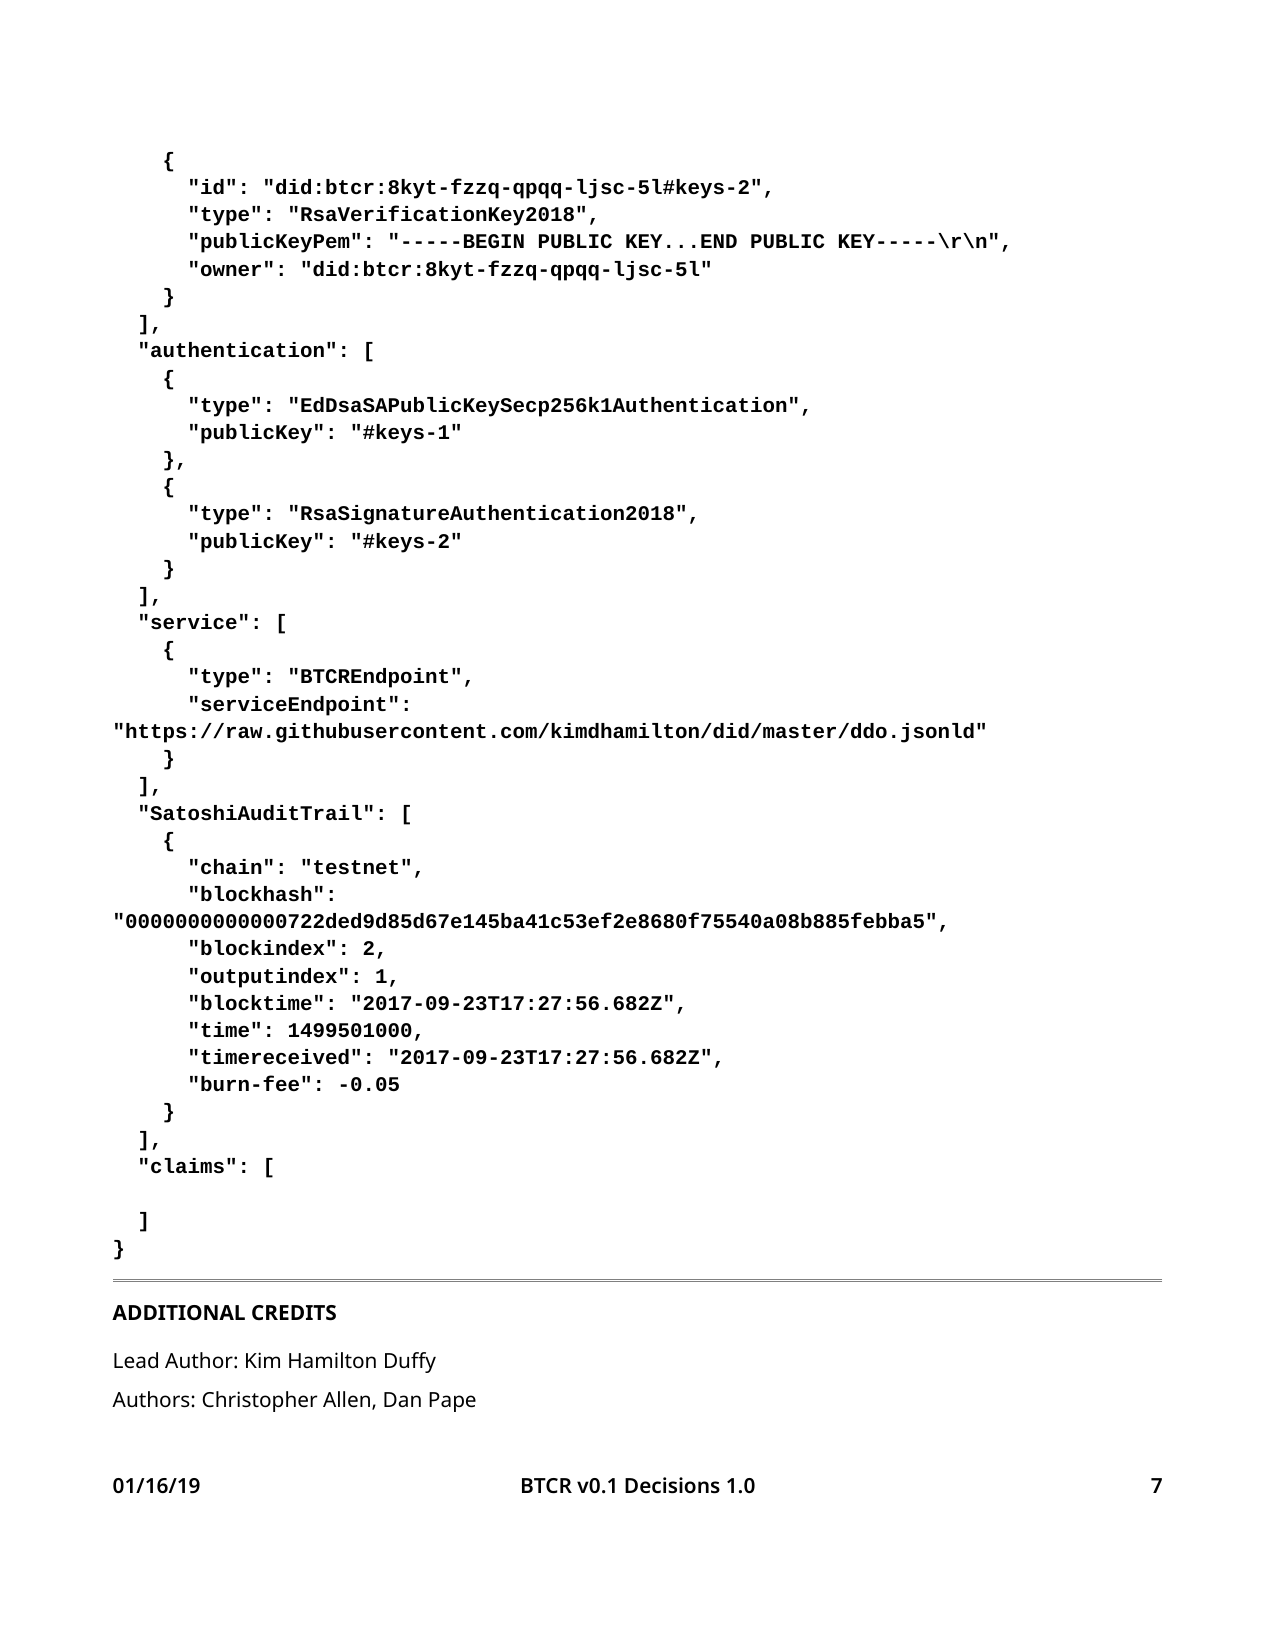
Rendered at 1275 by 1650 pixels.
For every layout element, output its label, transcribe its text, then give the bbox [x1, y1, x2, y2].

text "publicKey": "#keys-2" [112, 531, 1162, 554]
text "publicKey": "#keys-1" [112, 422, 1162, 446]
text { [112, 150, 1162, 174]
text "serviceEndpoint": "https://raw.githubusercontent.com/kimdhamilton/did/master/ddo.jsonld" [112, 694, 1162, 744]
text } [112, 286, 1162, 309]
text "burn-fee": -0.05 [112, 1074, 1162, 1098]
text "blocktime": "2017-09-23T17:27:56.682Z", [112, 993, 1162, 1016]
text "type": "RsaVerificationKey2018", [112, 204, 1162, 228]
text ], [112, 1129, 1162, 1152]
text "type": "EdDsaSAPublicKeySecp256k1Authentication", [112, 395, 1162, 418]
text } [112, 1102, 1162, 1125]
text "blockhash": "0000000000000722ded9d85d67e145ba41c53ef2e8680f75540a08b885febba5", [112, 884, 1162, 935]
text "owner": "did:btcr:8kyt-fzzq-qpqq-ljsc-5l" [112, 259, 1162, 282]
text "publicKeyPem": "-----BEGIN PUBLIC KEY...END PUBLIC KEY-----\r\n", [112, 232, 1162, 255]
text { [112, 830, 1162, 853]
text "chain": "testnet", [112, 857, 1162, 881]
text ], [112, 585, 1162, 609]
text "service": [ [112, 612, 1162, 636]
text } [112, 748, 1162, 772]
text { [112, 639, 1162, 663]
text "authentication": [ [112, 340, 1162, 364]
text { [112, 476, 1162, 500]
text ], [112, 775, 1162, 799]
text } [112, 558, 1162, 581]
text ] [112, 1210, 1162, 1234]
text } [112, 1237, 1162, 1261]
text { [112, 367, 1162, 391]
text ], [112, 313, 1162, 337]
text Authors: Christopher Allen, Dan Pape [112, 1385, 1162, 1413]
text "type": "RsaSignatureAuthentication2018", [112, 503, 1162, 527]
text "time": 1499501000, [112, 1020, 1162, 1044]
text Lead Author: Kim Hamilton Duffy [112, 1346, 1162, 1374]
text "outputindex": 1, [112, 966, 1162, 989]
text }, [112, 449, 1162, 473]
text "timereceived": "2017-09-23T17:27:56.682Z", [112, 1047, 1162, 1071]
text "id": "did:btcr:8kyt-fzzq-qpqq-ljsc-5l#keys-2", [112, 177, 1162, 201]
subtitle Additional Credits [112, 1298, 1162, 1327]
text "SatoshiAuditTrail": [ [112, 802, 1162, 826]
text "blockindex": 2, [112, 938, 1162, 962]
text "type": "BTCREndpoint", [112, 667, 1162, 690]
text "claims": [ [112, 1156, 1162, 1179]
